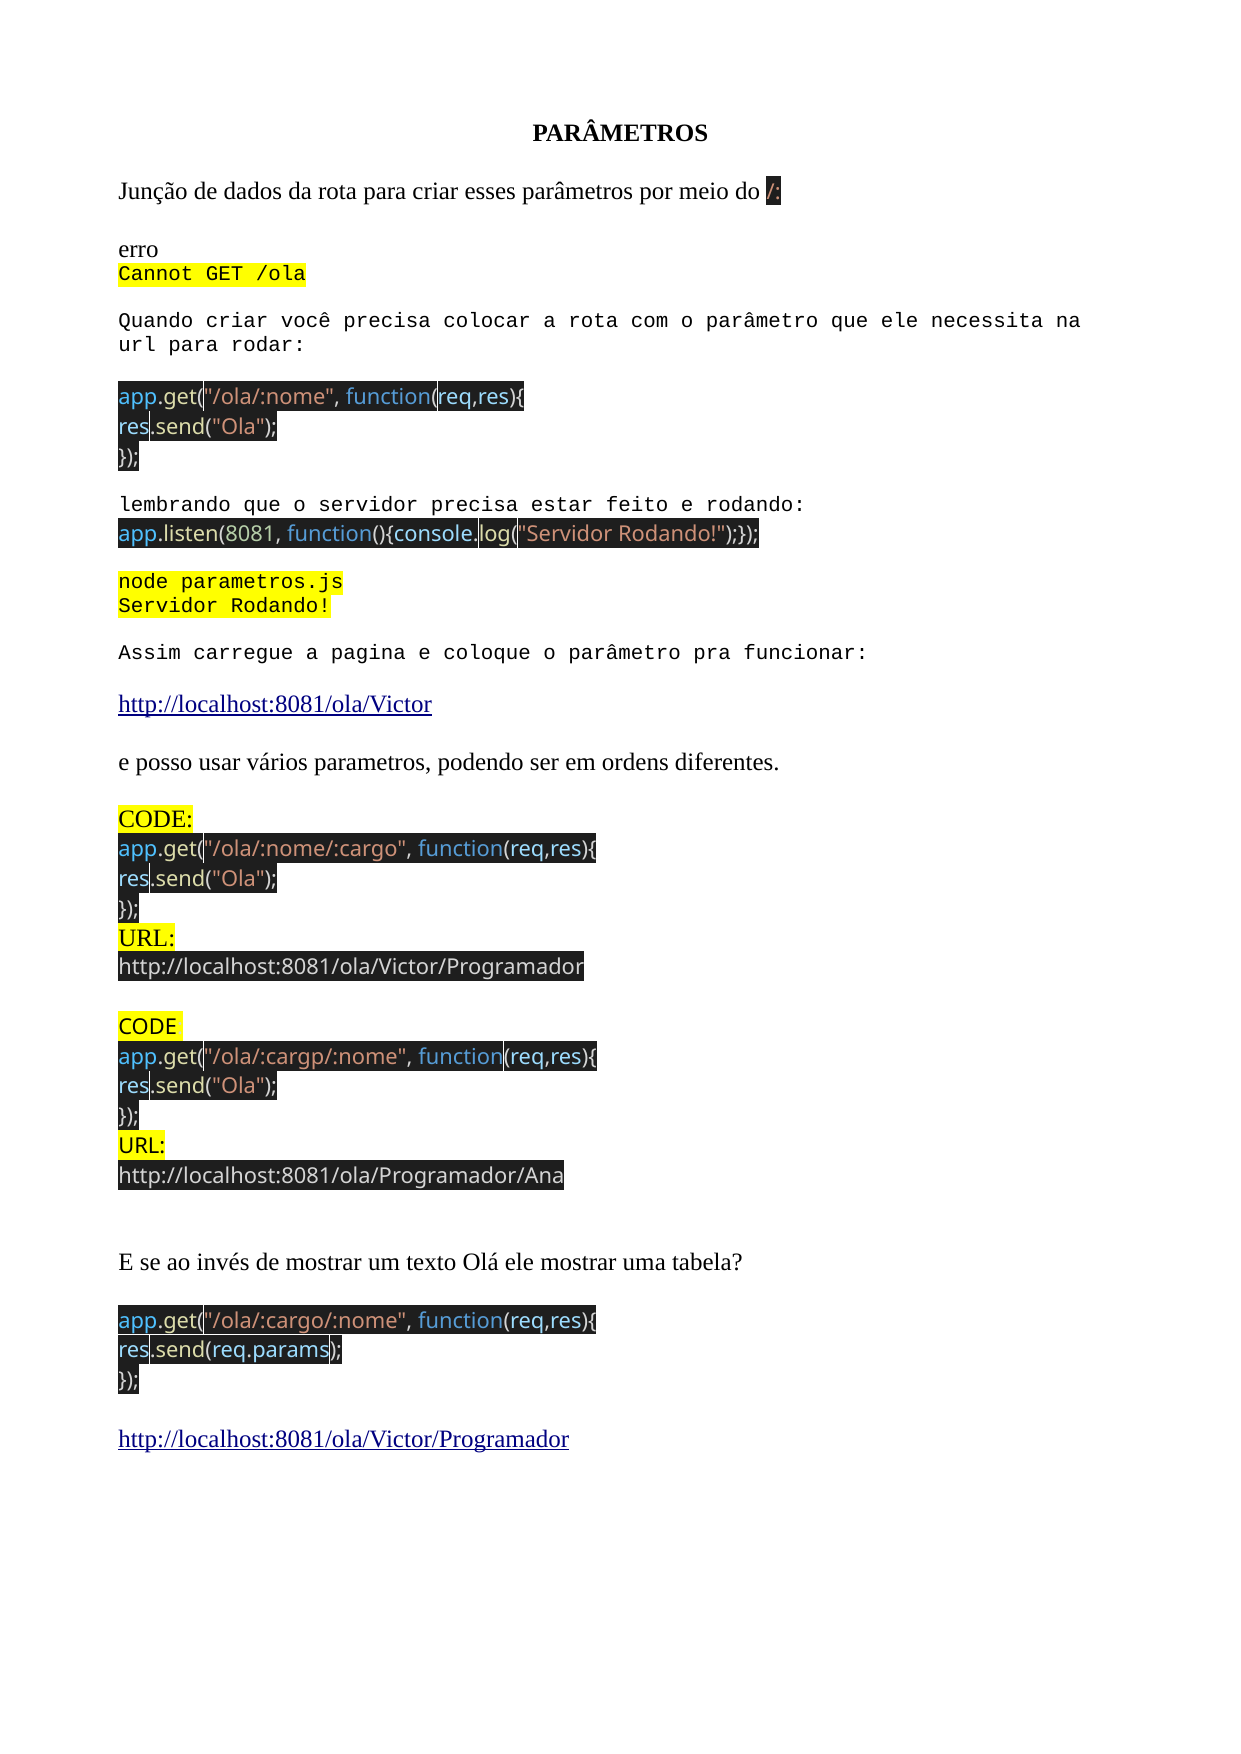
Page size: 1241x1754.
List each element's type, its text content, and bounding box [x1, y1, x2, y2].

text CODE: [118, 804, 1122, 833]
text res.send(req.params); [118, 1334, 1122, 1364]
text res.send("Ola"); [118, 1071, 1122, 1100]
text app.get("/ola/:cargp/:nome", function(req,res){ [118, 1041, 1122, 1071]
text http://localhost:8081/ola/Victor/Programador [118, 1424, 1122, 1453]
text Quando criar você precisa colocar a rota com o parâmetro que ele necessita na url para rodar: [118, 310, 1122, 357]
text Servidor Rodando! [118, 595, 1122, 618]
text }); [118, 441, 1122, 471]
text http://localhost:8081/ola/Programador/Ana [118, 1160, 1122, 1190]
text http://localhost:8081/ola/Victor/Programador [118, 951, 1122, 981]
text }); [118, 1100, 1122, 1130]
text app.listen(8081, function(){console.log("Servidor Rodando!");}); [118, 518, 1122, 548]
text res.send("Ola"); [118, 863, 1122, 893]
text Assim carregue a pagina e coloque o parâmetro pra funcionar: [118, 642, 1122, 666]
text Junção de dados da rota para criar esses parâmetros por meio do /: [118, 176, 1122, 205]
text }); [118, 1364, 1122, 1394]
text CODE: [118, 1011, 1122, 1041]
text URL: [118, 923, 1122, 951]
text }); [118, 893, 1122, 923]
text e posso usar vários parametros, podendo ser em ordens diferentes. [118, 747, 1122, 776]
text app.get("/ola/:nome", function(req,res){ [118, 381, 1122, 411]
text app.get("/ola/:cargo/:nome", function(req,res){ [118, 1305, 1122, 1334]
text E se ao invés de mostrar um texto Olá ele mostrar uma tabela? [118, 1247, 1122, 1276]
text URL: [118, 1130, 1122, 1160]
text node parametros.js [118, 571, 1122, 595]
text lembrando que o servidor precisa estar feito e rodando: [118, 494, 1122, 518]
text res.send("Ola"); [118, 411, 1122, 441]
text erro [118, 234, 1122, 263]
text Cannot GET /ola [118, 263, 1122, 287]
text app.get("/ola/:nome/:cargo", function(req,res){ [118, 833, 1122, 863]
text PARÂMETROS [118, 118, 1122, 147]
text http://localhost:8081/ola/Victor [118, 689, 1122, 718]
